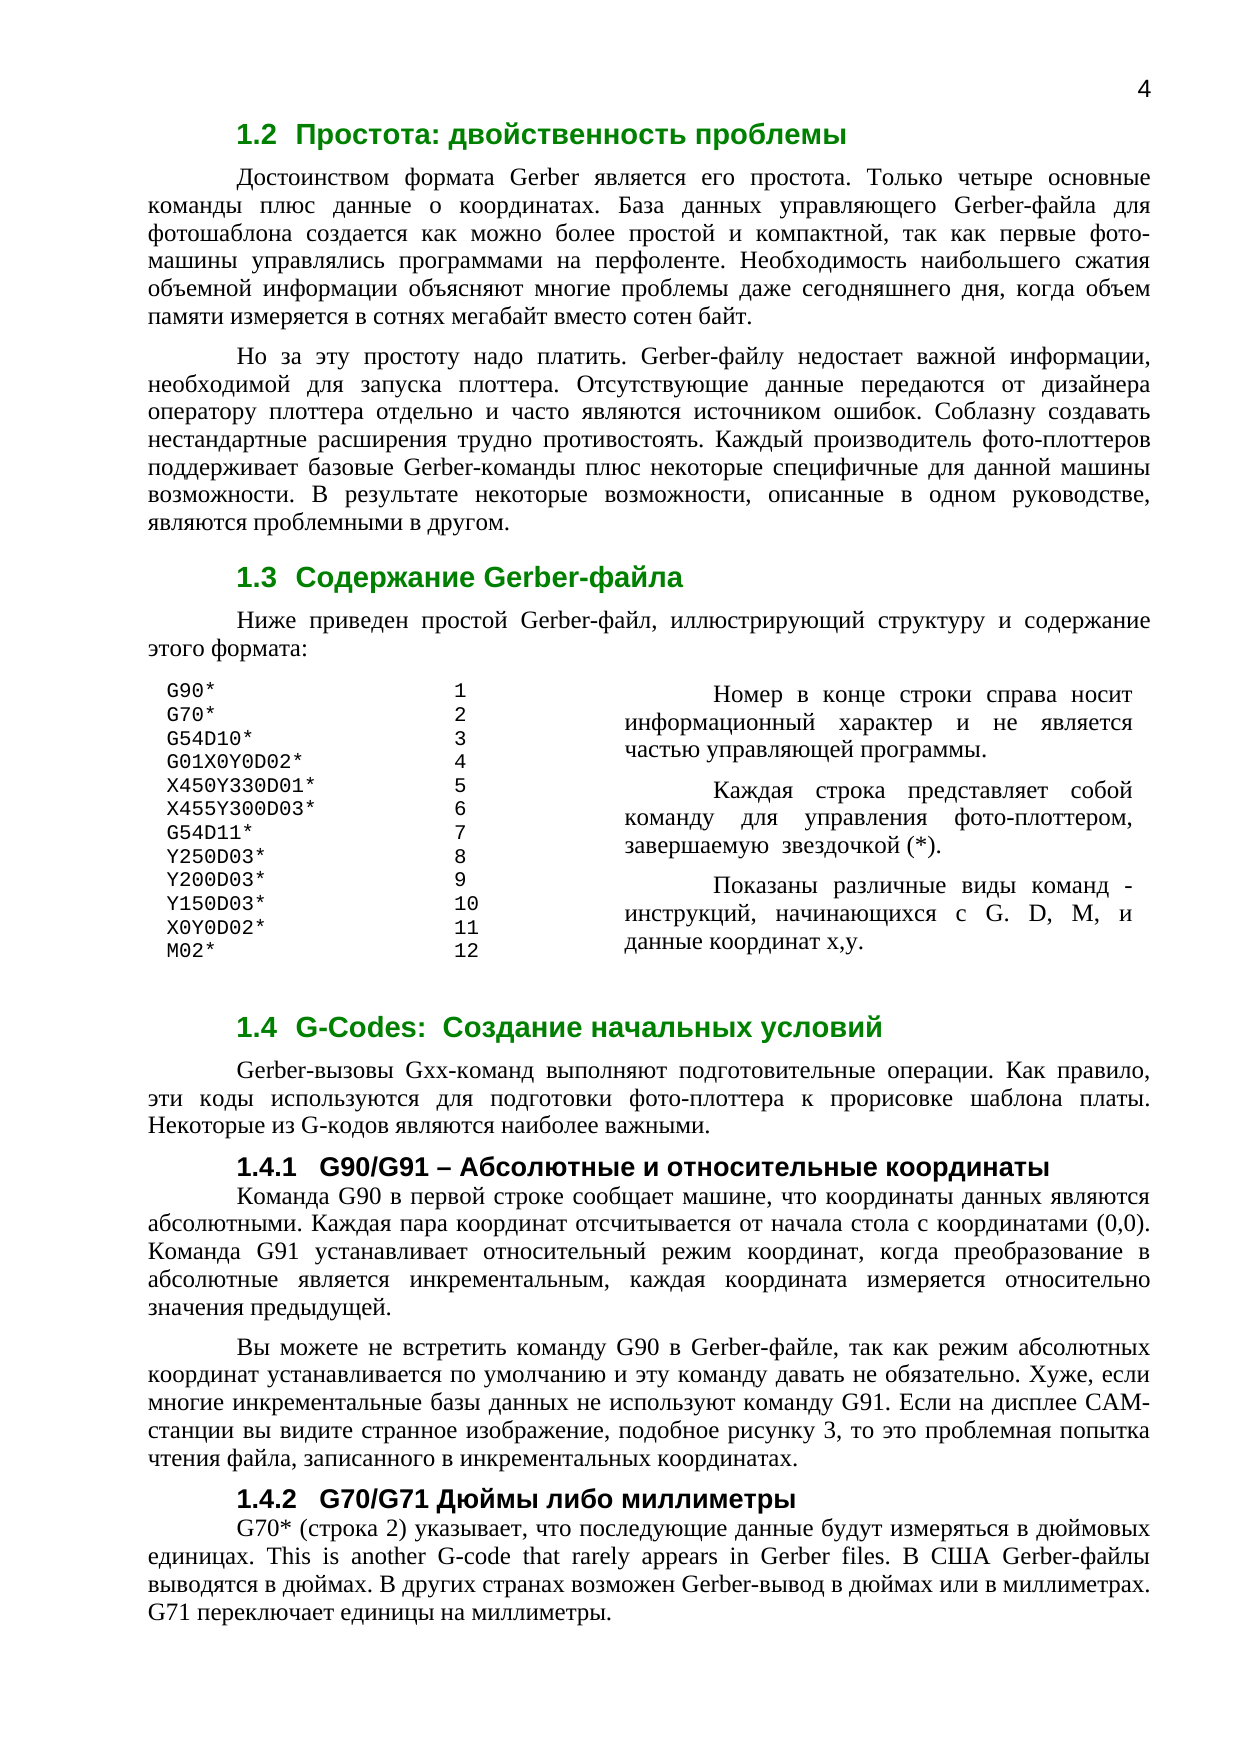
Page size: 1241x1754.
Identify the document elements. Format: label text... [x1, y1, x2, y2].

table_header Номер в конце строки справа носит информационный характер и не является частью управляющей программы. Каждая строка представляет собой команду для управления фото-плоттером, завершаемую звездочкой (*). Показаны различные виды команд - инcтрукций, начинающихся с G. D, M, и данные координат x,y. [606, 661, 1152, 986]
text G70* (строка 2) указывает, что последующие данные будут измеряться в дюймовых единицах. This is another G-code that rarely appears in Gerber files. В США Gerber-файлы выводятся в дюймах. В других странах возможен Gerber-вывод в дюймах или в миллиметрах. G71 переключает единицы на миллиметры. [148, 1514, 1151, 1625]
text Достоинством формата Gerber является его простота. Только четыре основные команды плюс данные о координатах. База данных управляющего Gerber-файла для фотошаблона создается как можно более простой и компактной, так как первые фото-машины управлялись программами на перфоленте. Необходимость наибольшего сжатия объемной информации объясняют многие проблемы даже сегодняшнего дня, когда объем памяти измеряется в сотнях мегабайт вместо сотен байт. [148, 163, 1151, 329]
subtitle G70/G71 Дюймы либо миллиметры [148, 1484, 1151, 1514]
subtitle G-Codes: Создание начальных условий [148, 1011, 1151, 1043]
table_header G90* 1 G70* 2 G54D10* 3 G01X0Y0D02* 4 X450Y330D01* 5 X455Y300D03* 6 G54D11* 7 Y250D03* 8 Y200D03* 9 Y150D03* 10 X0Y0D02* 11 M02* 12 [148, 661, 606, 986]
text Вы можете не встретить команду G90 в Gerber-файле, так как режим абсолютных координат устанавливается по умолчанию и эту команду давать не обязательно. Хуже, если многие инкрементальные базы данных не используют команду G91. Если на дисплее CAM-станции вы видите странное изображение, подобное рисунку 3, то это проблемная попытка чтения файла, записанного в инкрементальных координатах. [148, 1333, 1151, 1472]
subtitle G90/G91 – Абсолютные и относительные координаты [148, 1152, 1151, 1182]
text Команда G90 в первой строке сообщает машине, что координаты данных являются абсолютными. Каждая пара координат отсчитывается от начала стола с координатами (0,0). Команда G91 устанавливает относительный режим координат, когда преобразование в абсолютные является инкрементальным, каждая координата измеряется относительно значения предыдущей. [148, 1182, 1151, 1320]
subtitle Простота: двойственность проблемы [148, 118, 1151, 151]
text Ниже приведен простой Gerber-файл, иллюстрирующий структуру и содержание этого формата: [148, 606, 1151, 661]
text Gerber-вызовы Gxx-команд выполняют подготовительные операции. Как правило, эти коды используются для подготовки фото-плоттера к прорисовке шаблона платы. Некоторые из G-кодов являются наиболее важными. [148, 1056, 1151, 1139]
subtitle Содержание Gerber-файла [148, 561, 1151, 593]
text Но за эту простоту надо платить. Gerber-файлу недостает важной информации, необходимой для запуска плоттера. Отсутствующие данные передаются от дизайнера оператору плоттера отдельно и часто являются источником ошибок. Соблазну создавать нестандартные расширения трудно противостоять. Каждый производитель фото-плоттеров поддерживает базовые Gerber-команды плюс некоторые специфичные для данной машины возможности. В результате некоторые возможности, описанные в одном руководстве, являются проблемными в другом. [148, 342, 1151, 536]
